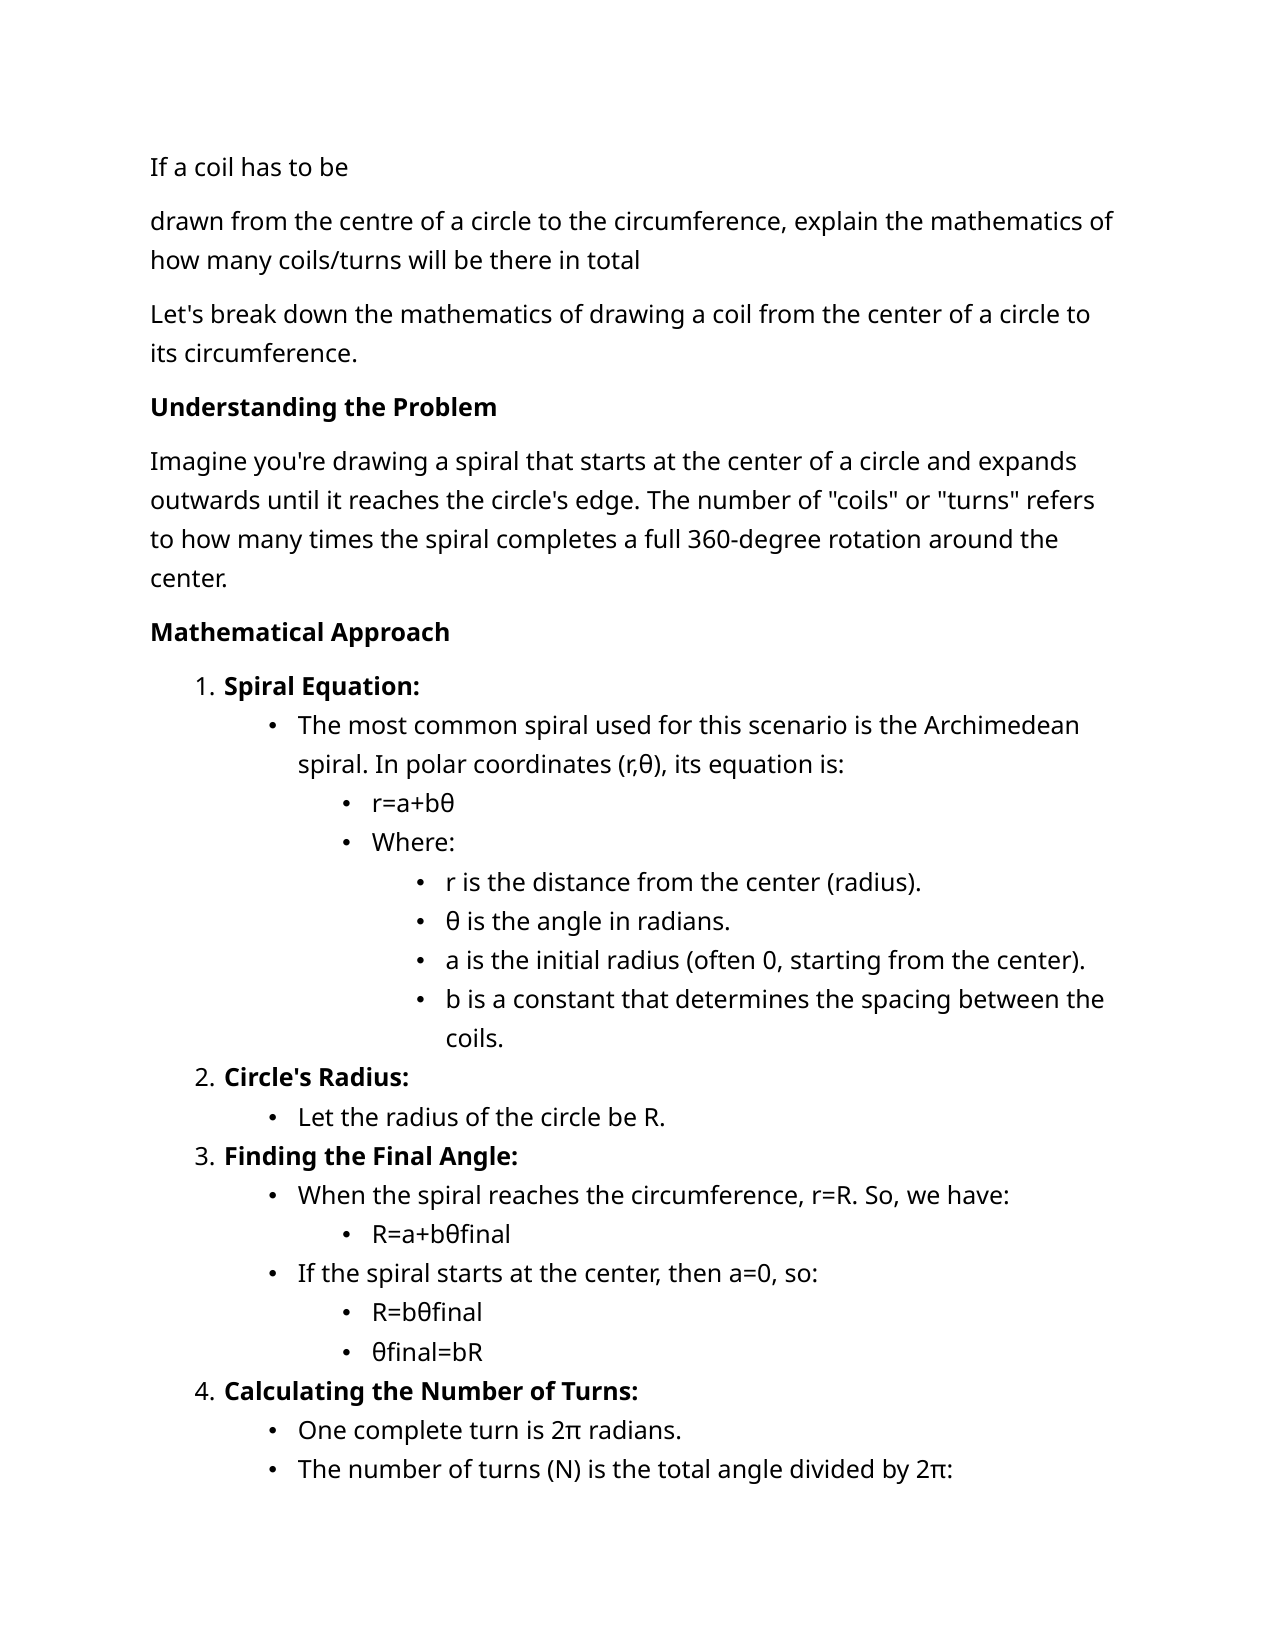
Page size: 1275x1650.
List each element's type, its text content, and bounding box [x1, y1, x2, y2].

list Circle's Radius: [194, 1060, 1125, 1094]
text Mathematical Approach [150, 614, 1125, 649]
list When the spiral reaches the circumference, r=R. So, we have: [268, 1177, 1125, 1212]
text Understanding the Problem [150, 389, 1125, 424]
list One complete turn is 2π radians. [268, 1412, 1125, 1447]
list If the spiral starts at the center, then a=0, so: [268, 1256, 1125, 1290]
text Imagine you're drawing a spiral that starts at the center of a circle and expands outwards until it reaches the circle's edge. The number of "coils" or "turns" refers to how many times the spiral completes a full 360-degree rotation around the center. [150, 443, 1125, 595]
list r is the distance from the center (radius). [416, 864, 1125, 898]
list The number of turns (N) is the total angle divided by 2π: [268, 1452, 1125, 1486]
list Let the radius of the circle be R. [268, 1099, 1125, 1133]
list Finding the Final Angle: [194, 1138, 1125, 1172]
text drawn from the centre of a circle to the circumference, explain the mathematics of how many coils/turns will be there in total [150, 204, 1125, 277]
list θ is the angle in radians. [416, 903, 1125, 937]
list Where: [342, 825, 1125, 859]
list R=bθfinal​ [342, 1295, 1125, 1329]
text Let's break down the mathematics of drawing a coil from the center of a circle to its circumference. [150, 297, 1125, 370]
list r=a+bθ [342, 786, 1125, 820]
list The most common spiral used for this scenario is the Archimedean spiral. In polar coordinates (r,θ), its equation is: [268, 707, 1125, 781]
list θfinal​=bR​ [342, 1334, 1125, 1368]
list a is the initial radius (often 0, starting from the center). [416, 942, 1125, 977]
list R=a+bθfinal​ [342, 1217, 1125, 1251]
list Calculating the Number of Turns: [194, 1373, 1125, 1407]
text If a coil has to be [150, 150, 1125, 184]
list b is a constant that determines the spacing between the coils. [416, 982, 1125, 1055]
list Spiral Equation: [194, 668, 1125, 702]
